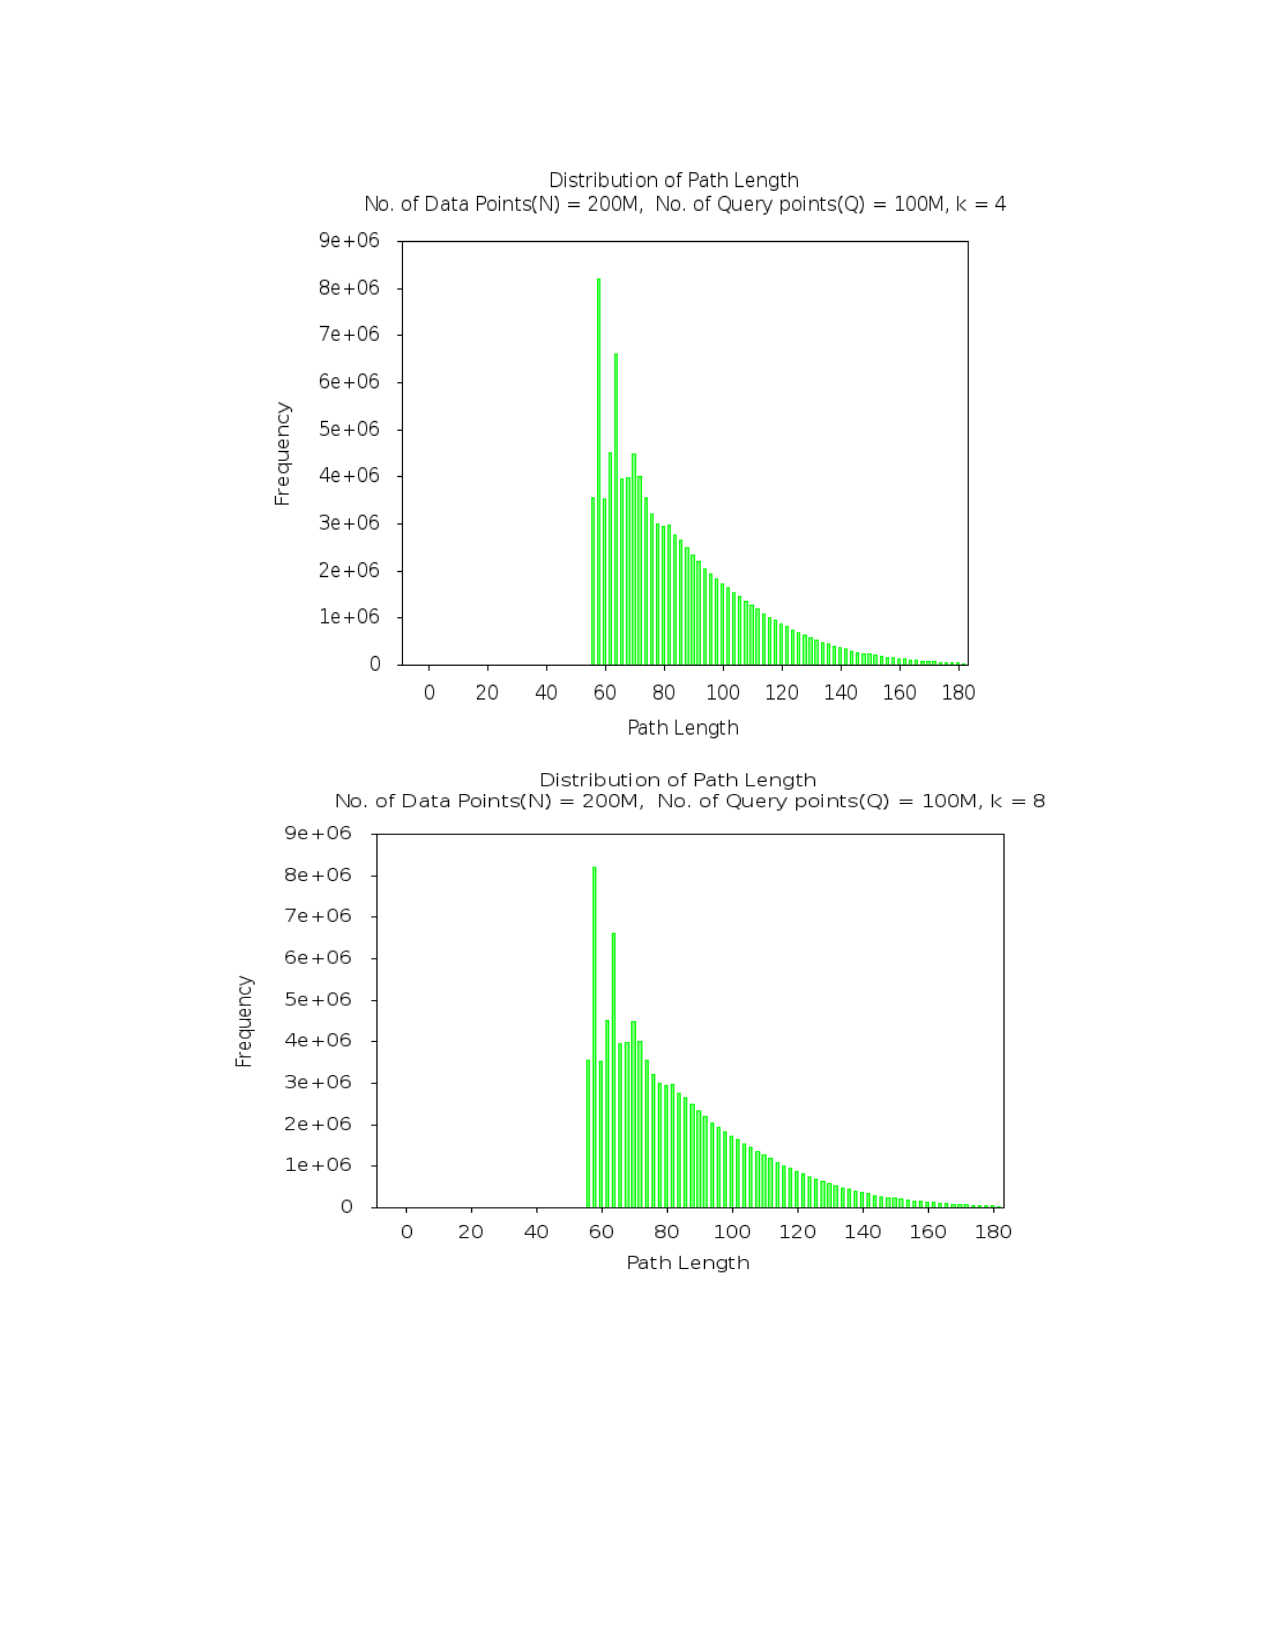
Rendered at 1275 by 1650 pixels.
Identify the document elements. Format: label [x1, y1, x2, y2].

picture [228, 750, 1047, 1279]
picture [268, 146, 1007, 746]
